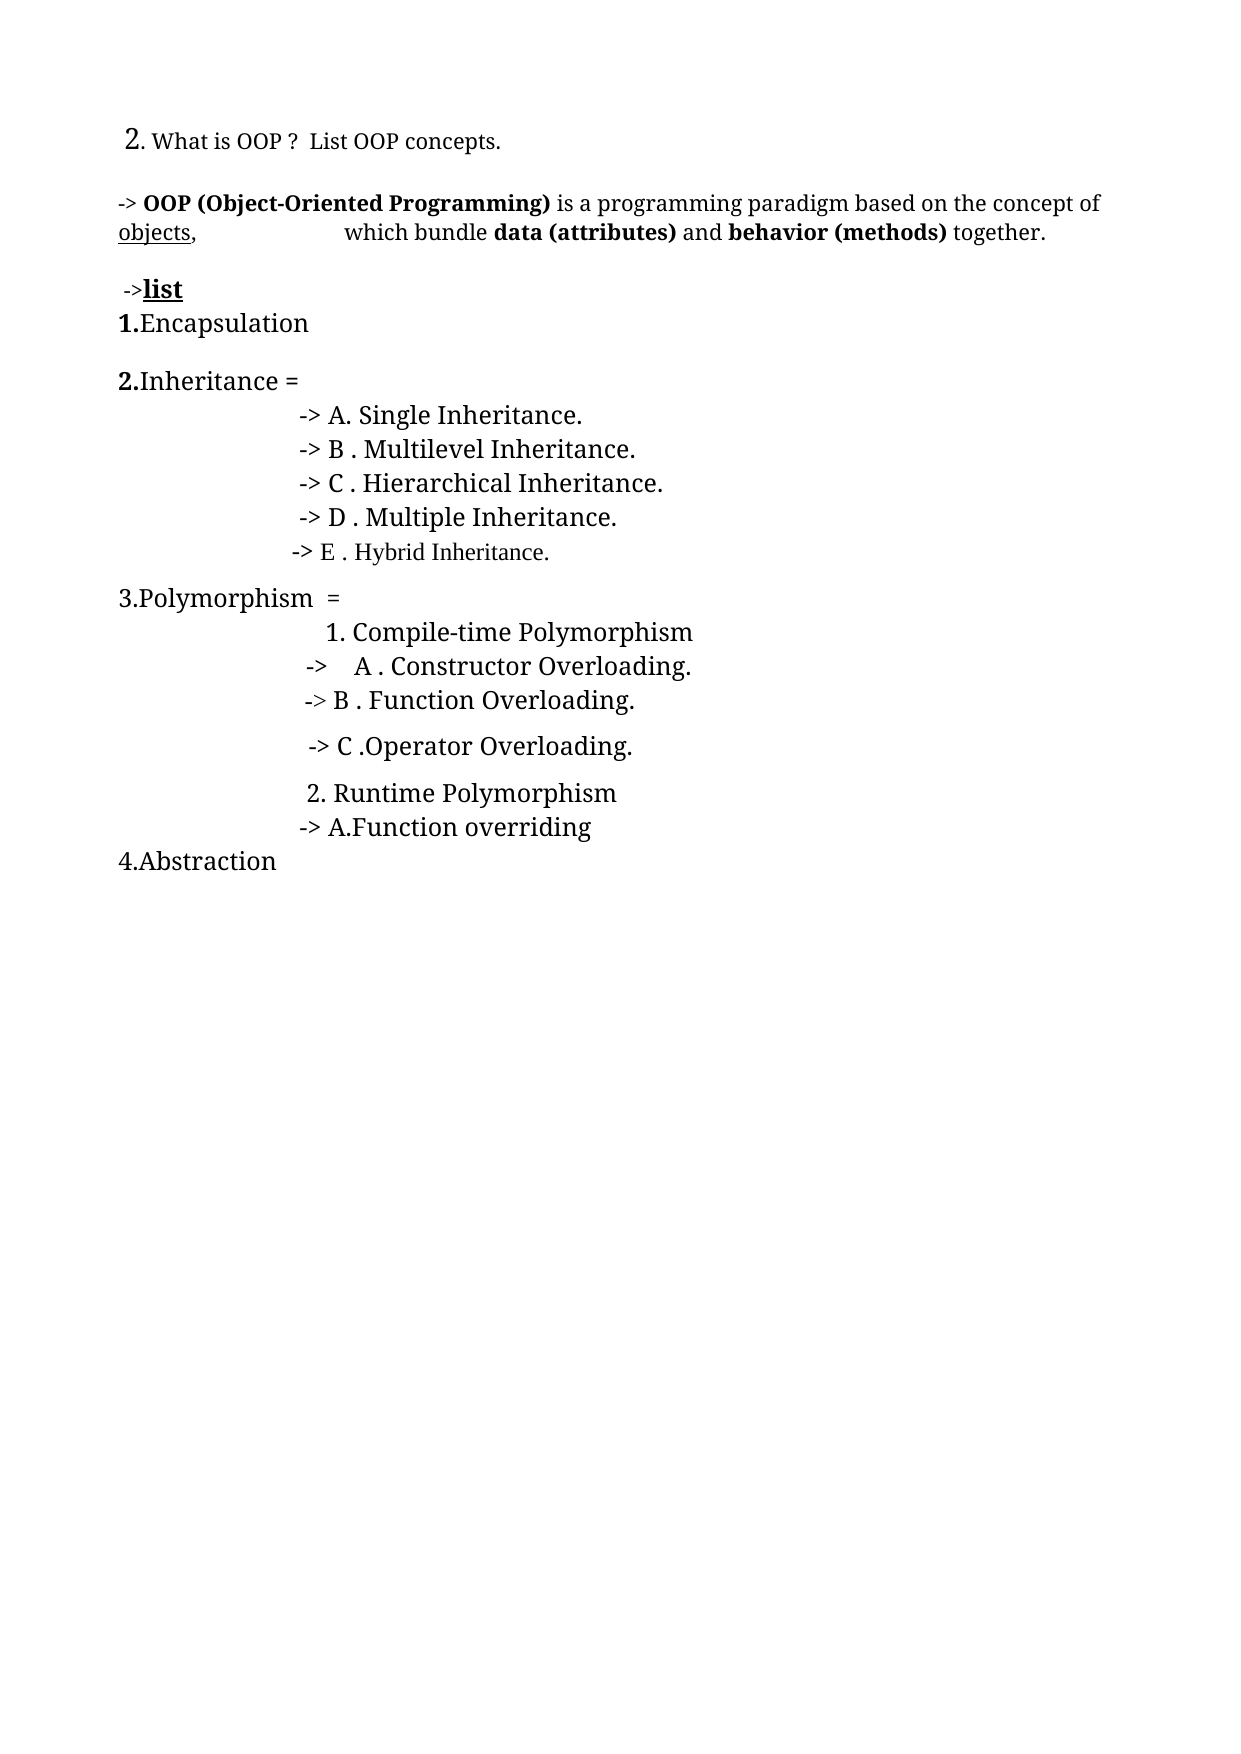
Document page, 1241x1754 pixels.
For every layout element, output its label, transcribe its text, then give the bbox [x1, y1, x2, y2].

text 1.Encapsulation [118, 305, 1122, 339]
text 3.Polymorphism = [118, 580, 1122, 614]
text -> C . Hierarchical Inheritance. [118, 466, 1122, 500]
text 4.Abstraction [118, 844, 1122, 878]
text -> OOP (Object-Oriented Programming) is a programming paradigm based on the concept of objects, which bundle data (attributes) and behavior (methods) together. [118, 188, 1122, 247]
list -> B . Function Overloading. [162, 682, 1122, 717]
list -> E . Hybrid Inheritance. [162, 534, 1122, 568]
list -> C .Operator Overloading. [162, 729, 1122, 763]
text -> D . Multiple Inheritance. [118, 500, 1122, 534]
text 1. Compile-time Polymorphism [118, 614, 1122, 648]
text 2. What is OOP ? List OOP concepts. [118, 118, 1122, 158]
text ->list [118, 271, 1122, 305]
text -> A.Function overriding [118, 810, 1122, 844]
text -> B . Multilevel Inheritance. [118, 432, 1122, 466]
text -> A. Single Inheritance. [118, 397, 1122, 432]
text 2.Inheritance = [118, 363, 1122, 397]
text -> A . Constructor Overloading. [118, 648, 1122, 682]
text 2. Runtime Polymorphism [118, 776, 1122, 810]
